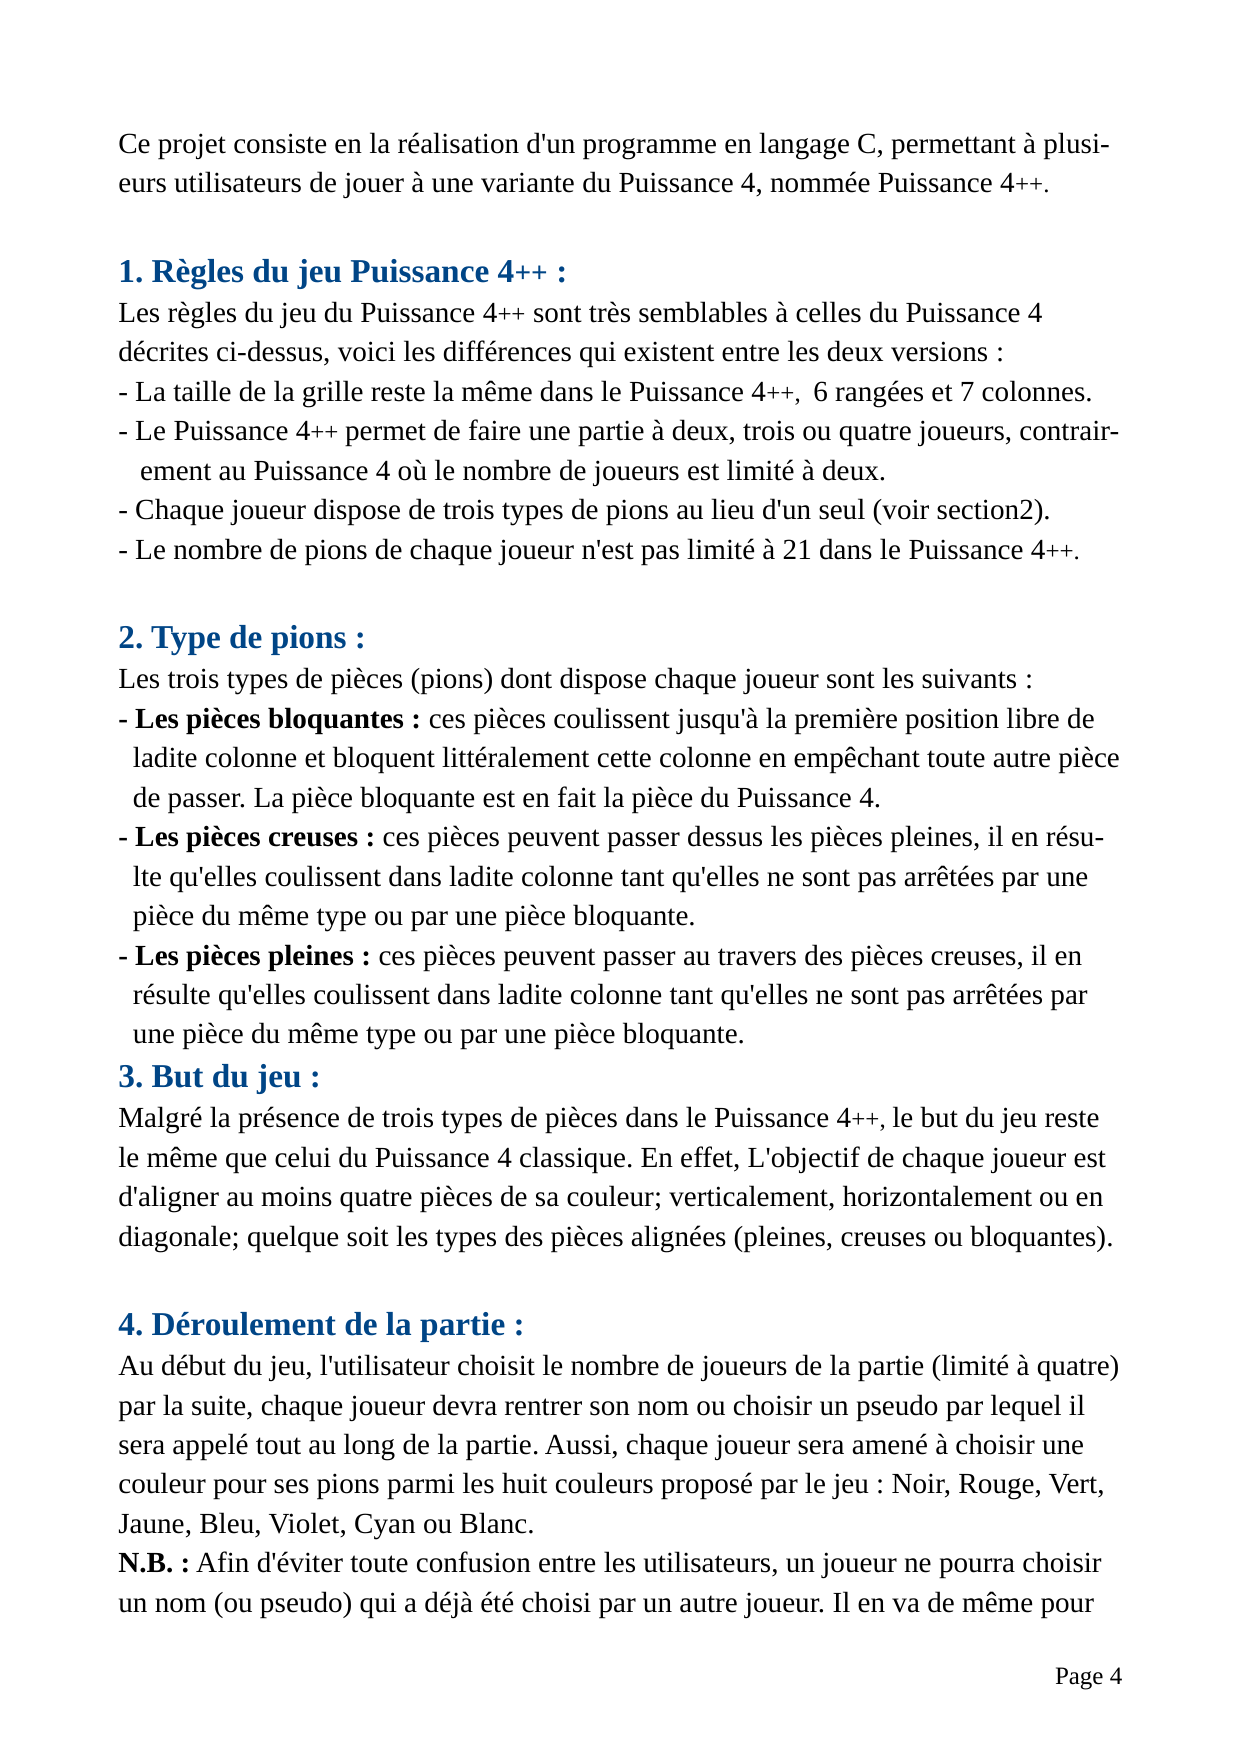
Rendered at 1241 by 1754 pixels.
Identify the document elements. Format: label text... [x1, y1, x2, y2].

text 2. Type de pions : [118, 617, 1122, 655]
text 4. Déroulement de la partie : [118, 1304, 1122, 1342]
text Les règles du jeu du Puissance 4++ sont très semblables à celles du Puissance 4 décrites ci-dessus, voici les différences qui existent entre les deux versions : [118, 295, 1122, 368]
text de passer. La pièce bloquante est en fait la pièce du Puissance 4. [118, 780, 1122, 813]
text Au début du jeu, l'utilisateur choisit le nombre de joueurs de la partie (limité à quatre) [118, 1348, 1122, 1382]
text par la suite, chaque joueur devra rentrer son nom ou choisir un pseudo par lequel il sera appelé tout au long de la partie. Aussi, chaque joueur sera amené à choisir une couleur pour ses pions parmi les huit couleurs proposé par le jeu : Noir, Rouge, Vert, Jaune, Bleu, Violet, Cyan ou Blanc. [118, 1388, 1122, 1540]
text ladite colonne et bloquent littéralement cette colonne en empêchant toute autre pièce [118, 740, 1122, 774]
text lte qu'elles coulissent dans ladite colonne tant qu'elles ne sont pas arrêtées par une [118, 859, 1122, 892]
text 3. But du jeu : [118, 1056, 1122, 1094]
text Les trois types de pièces (pions) dont dispose chaque joueur sont les suivants : [118, 661, 1122, 695]
text - La taille de la grille reste la même dans le Puissance 4++, 6 rangées et 7 colonnes. [118, 374, 1122, 408]
text résulte qu'elles coulissent dans ladite colonne tant qu'elles ne sont pas arrêtées par [118, 977, 1122, 1011]
text - Le Puissance 4++ permet de faire une partie à deux, trois ou quatre joueurs, contrair- [118, 413, 1122, 447]
text Malgré la présence de trois types de pièces dans le Puissance 4++, le but du jeu reste le même que celui du Puissance 4 classique. En effet, L'objectif de chaque joueur est d'aligner au moins quatre pièces de sa couleur; verticalement, horizontalement ou en diagonale; quelque soit les types des pièces alignées (pleines, creuses ou bloquantes). [118, 1100, 1122, 1252]
text - Les pièces bloquantes : ces pièces coulissent jusqu'à la première position libre de [118, 701, 1122, 734]
text N.B. : Afin d'éviter toute confusion entre les utilisateurs, un joueur ne pourra choisir un nom (ou pseudo) qui a déjà été choisi par un autre joueur. Il en va de même pour [118, 1546, 1122, 1619]
text pièce du même type ou par une pièce bloquante. [118, 898, 1122, 932]
text ement au Puissance 4 où le nombre de joueurs est limité à deux. [118, 453, 1122, 487]
text - Le nombre de pions de chaque joueur n'est pas limité à 21 dans le Puissance 4++. [118, 532, 1122, 566]
text - Les pièces creuses : ces pièces peuvent passer dessus les pièces pleines, il en résu- [118, 819, 1122, 853]
text 1. Règles du jeu Puissance 4++ : [118, 251, 1122, 289]
text Ce projet consiste en la réalisation d'un programme en langage C, permettant à plusi- eurs utilisateurs de jouer à une variante du Puissance 4, nommée Puissance 4++. [118, 126, 1122, 199]
text une pièce du même type ou par une pièce bloquante. [118, 1017, 1122, 1050]
text - Les pièces pleines : ces pièces peuvent passer au travers des pièces creuses, il en [118, 938, 1122, 971]
text - Chaque joueur dispose de trois types de pions au lieu d'un seul (voir section2). [118, 492, 1122, 526]
